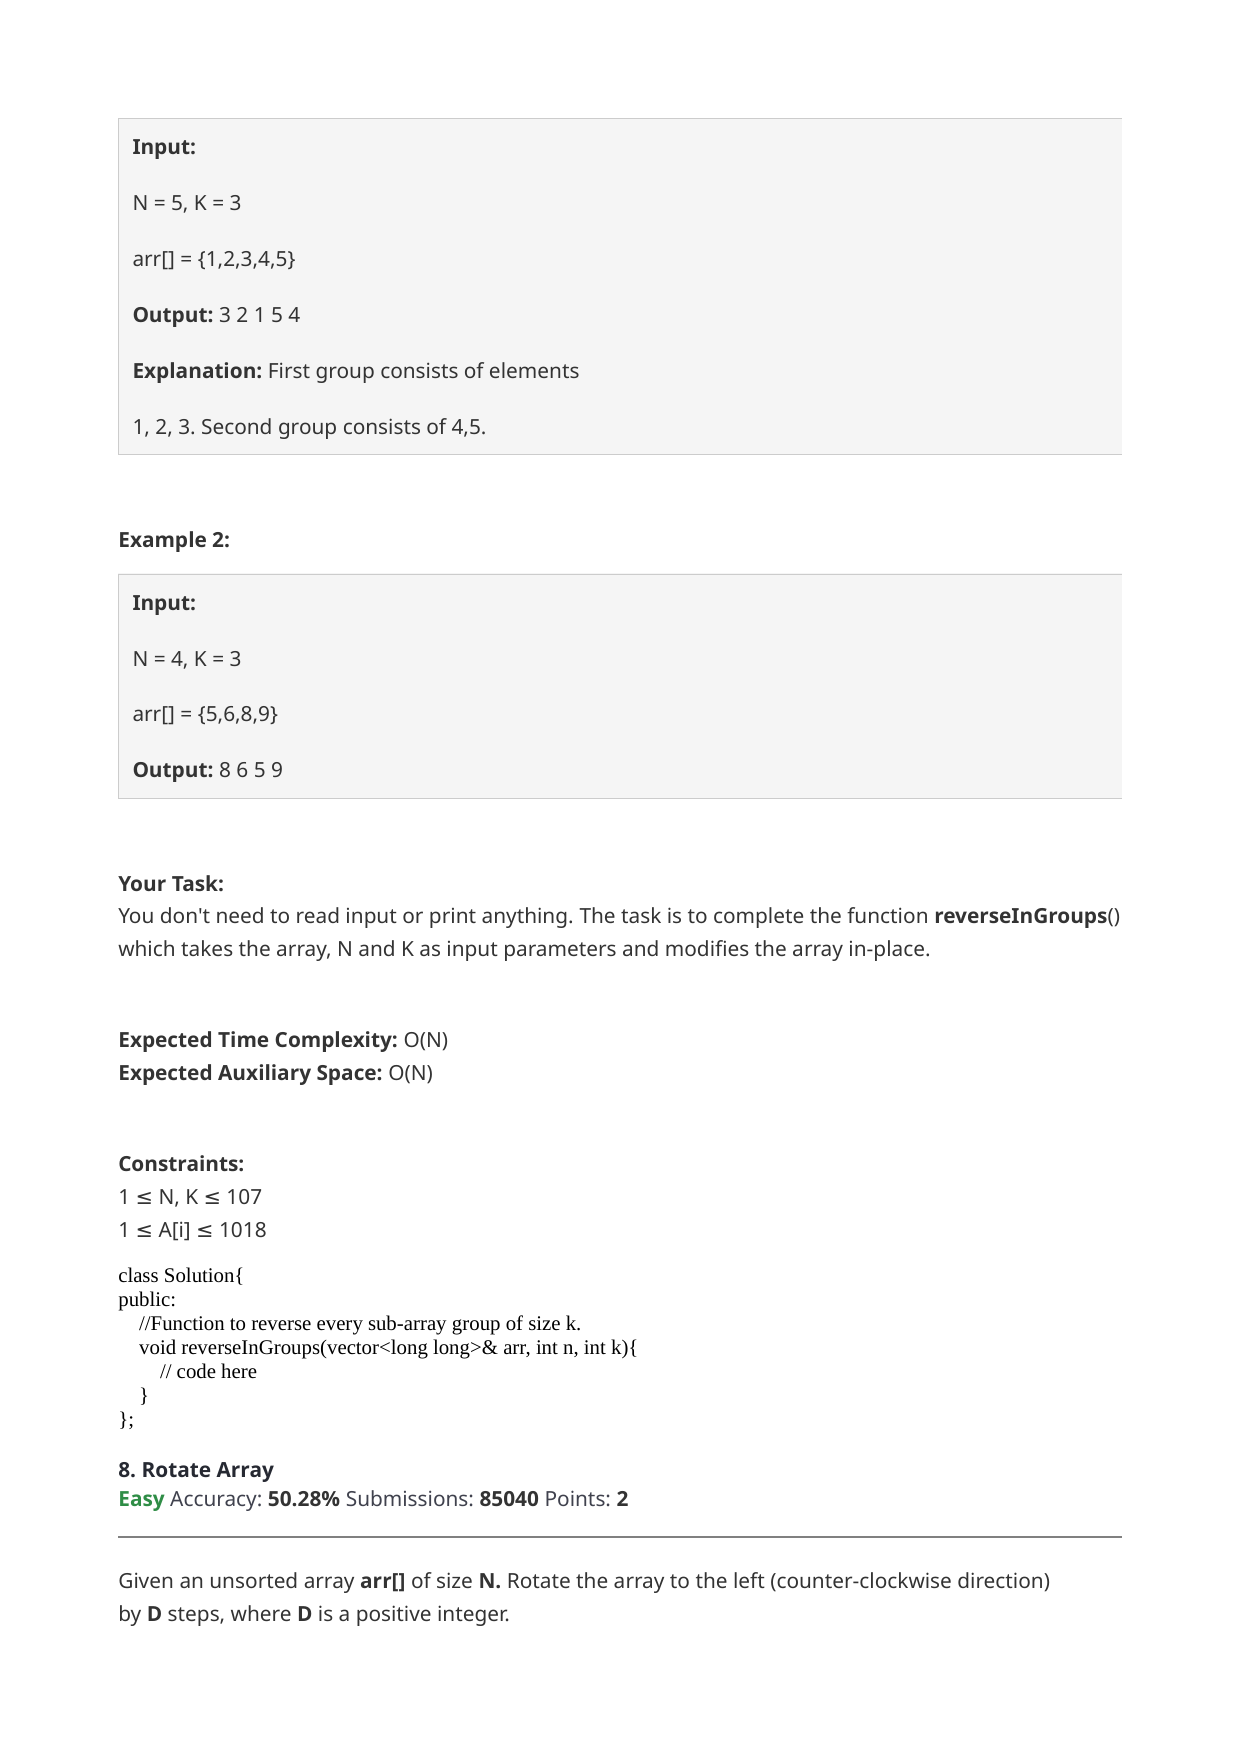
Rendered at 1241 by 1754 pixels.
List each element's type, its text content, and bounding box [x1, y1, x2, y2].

text arr[] = {5,6,8,9} [119, 685, 1122, 728]
text //Function to reverse every sub-array group of size k. [118, 1311, 1122, 1335]
text N = 5, K = 3 [119, 174, 1122, 217]
text Given an unsorted array arr[] of size N. Rotate the array to the left (counter-clockwise direction) by D steps, where D is a positive integer. [118, 1566, 1122, 1627]
text Explanation: First group consists of elements [119, 342, 1122, 384]
text Input: [119, 119, 1122, 161]
text Output: 3 2 1 5 4 [119, 286, 1122, 328]
text // code here [118, 1359, 1122, 1383]
text Easy Accuracy: 50.28% Submissions: 85040 Points: 2 [118, 1484, 1099, 1512]
text Constraints: 1 ≤ N, K ≤ 107 1 ≤ A[i] ≤ 1018 [118, 1149, 1122, 1243]
text public: [118, 1287, 1122, 1311]
text void reverseInGroups(vector<long long>& arr, int n, int k){ [118, 1335, 1122, 1359]
text Expected Time Complexity: O(N) Expected Auxiliary Space: O(N) [118, 1026, 1122, 1087]
text class Solution{ [118, 1263, 1122, 1287]
text N = 4, K = 3 [119, 629, 1122, 672]
text 8. Rotate Array [118, 1456, 1122, 1484]
text }; [118, 1407, 1122, 1431]
text Output: 8 6 5 9 [119, 741, 1122, 798]
text Example 2: [118, 525, 1122, 554]
text } [118, 1383, 1122, 1407]
text Input: [119, 575, 1122, 616]
text arr[] = {1,2,3,4,5} [119, 230, 1122, 273]
text Your Task: You don't need to read input or print anything. The task is to complete the function reverseInGroups() which takes the array, N and K as input parameters and modifies the array in-place. [118, 869, 1122, 962]
text 1, 2, 3. Second group consists of 4,5. [119, 398, 1122, 454]
